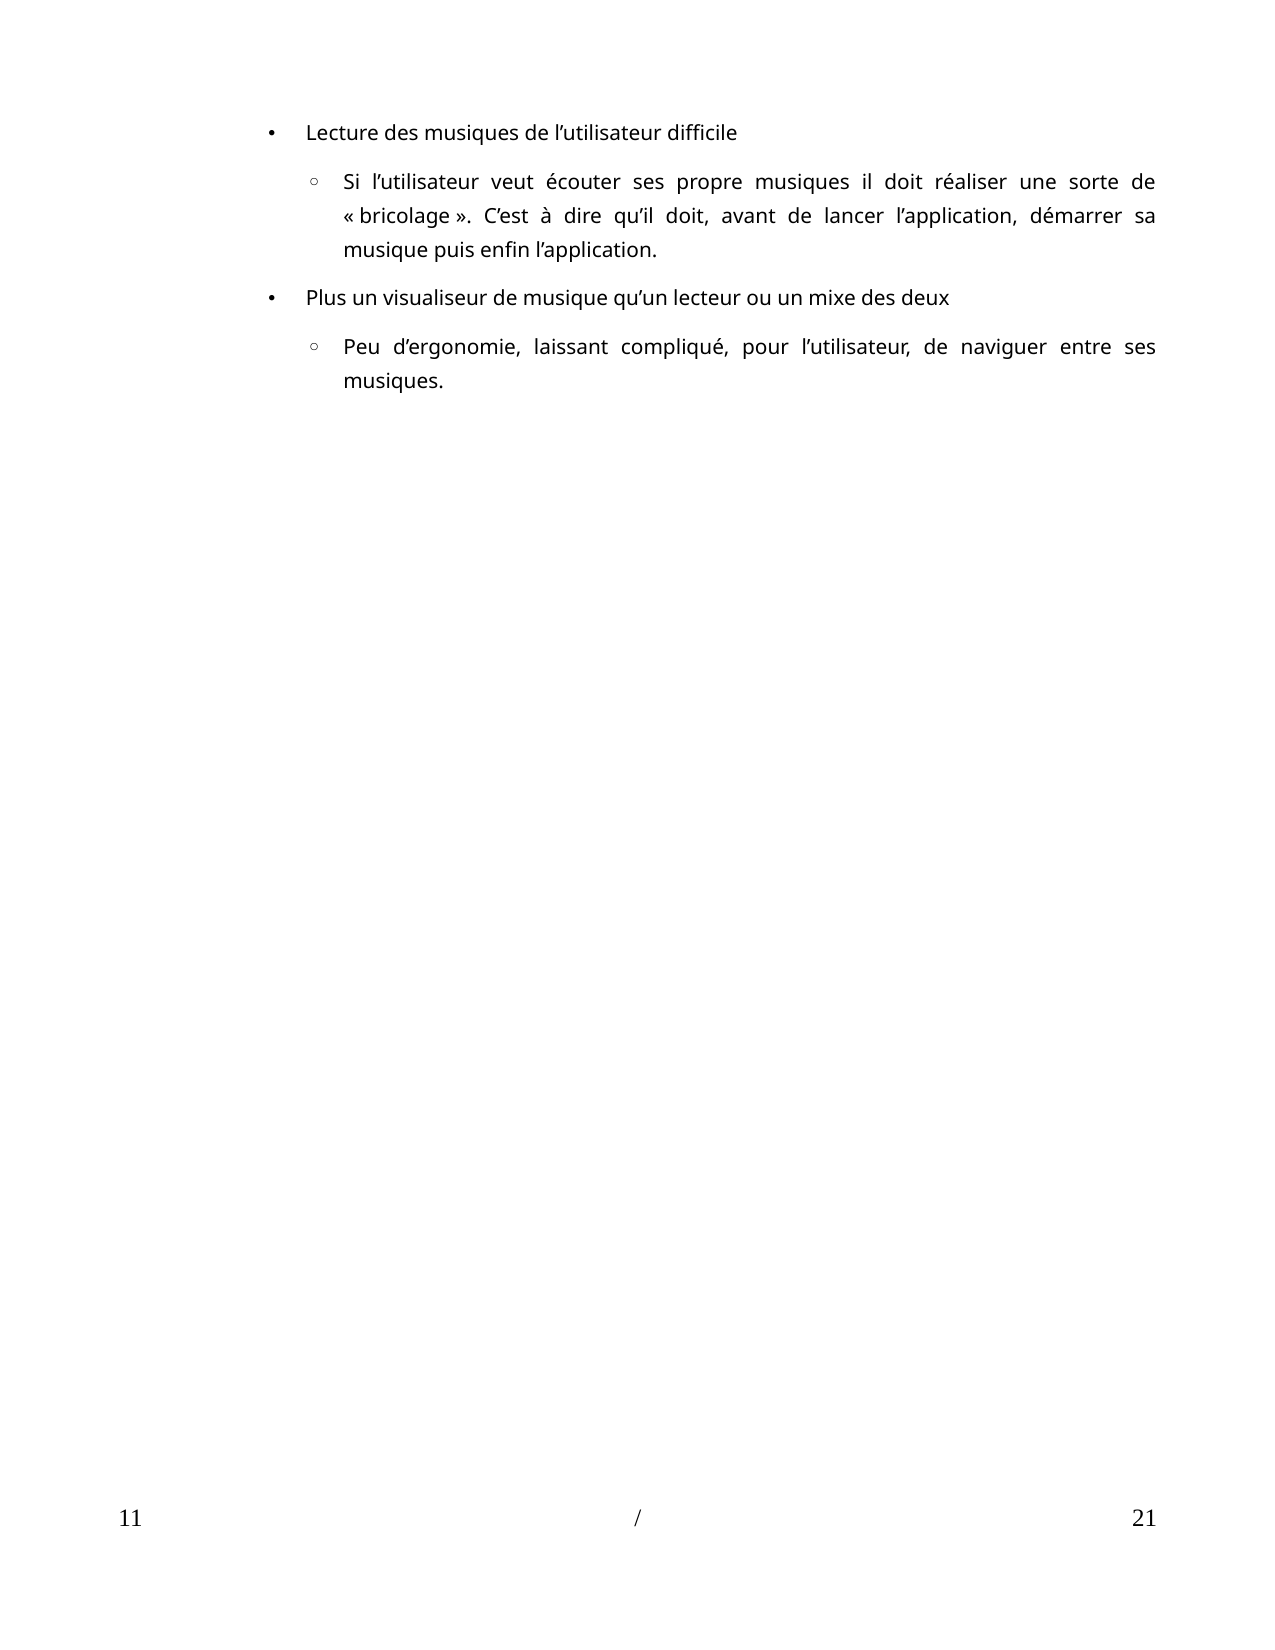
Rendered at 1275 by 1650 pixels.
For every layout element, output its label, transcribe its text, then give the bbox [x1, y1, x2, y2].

list Peu d’ergonomie, laissant compliqué, pour l’utilisateur, de naviguer entre ses musiques. [306, 332, 1157, 395]
list Lecture des musiques de l’utilisateur difficile [268, 118, 1157, 147]
list Si l’utilisateur veut écouter ses propre musiques il doit réaliser une sorte de « bricolage ». C’est à dire qu’il doit, avant de lancer l’application, démarrer sa musique puis enfin l’application. [306, 167, 1157, 263]
list Plus un visualiseur de musique qu’un lecteur ou un mixe des deux [268, 283, 1157, 312]
